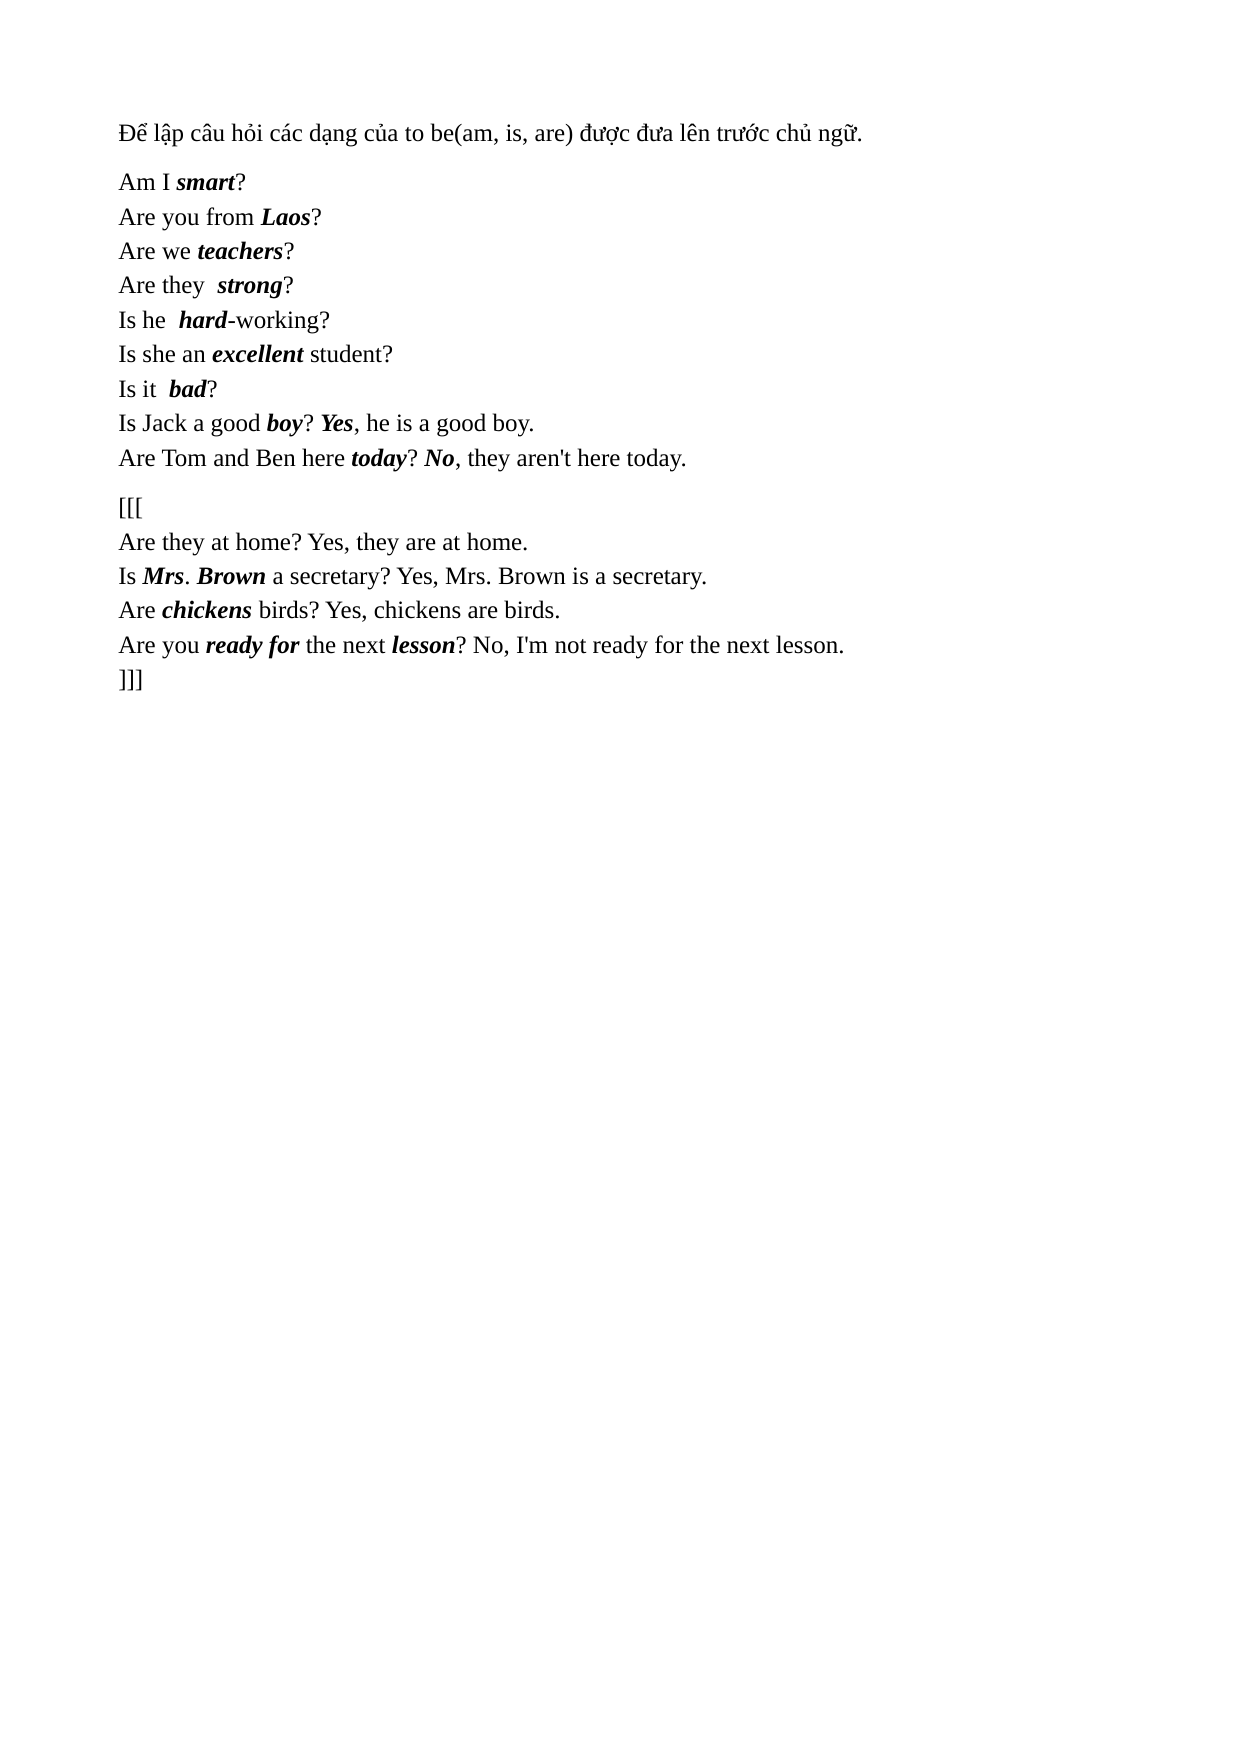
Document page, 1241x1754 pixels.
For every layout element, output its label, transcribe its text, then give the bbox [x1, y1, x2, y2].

text [[[ Are they at home? Yes, they are at home. Is Mrs. Brown a secretary? Yes, Mrs. Brown is a secretary. Are chickens birds? Yes, chickens are birds. Are you ready for the next lesson? No, I'm not ready for the next lesson. ]]] [118, 492, 1122, 693]
text Để lập câu hỏi các dạng của to be(am, is, are) được đưa lên trước chủ ngữ. [118, 118, 1122, 147]
text Am I smart? Are you from Laos? Are we teachers? Are they strong? Is he hard-working? Is she an excellent student? Is it bad? Is Jack a good boy? Yes, he is a good boy. Are Tom and Ben here today? No, they aren't here today. [118, 167, 1122, 472]
